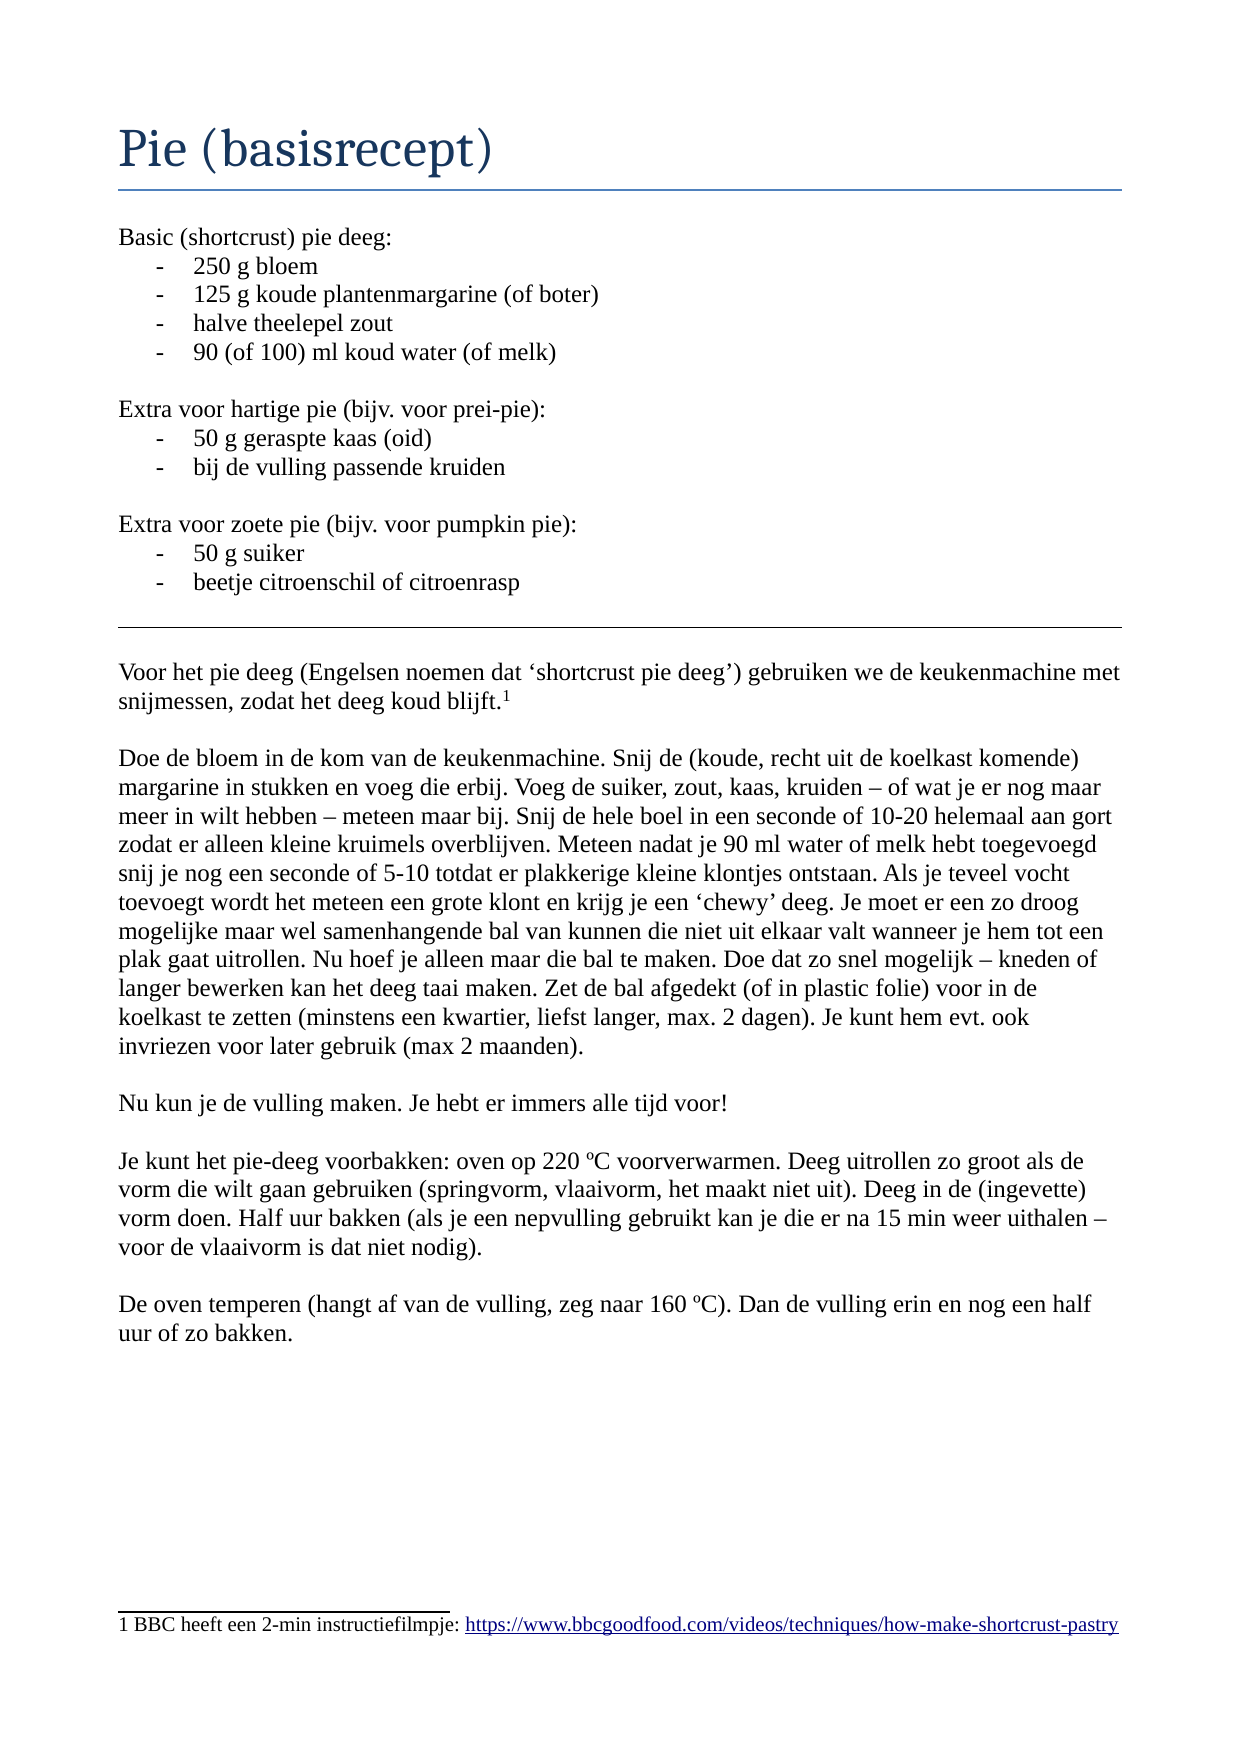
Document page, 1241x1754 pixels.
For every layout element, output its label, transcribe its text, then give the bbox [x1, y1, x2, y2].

text Voor het pie deeg (Engelsen noemen dat ‘shortcrust pie deeg’) gebruiken we de keukenmachine met snijmessen, zodat het deeg koud blijft. [118, 657, 1122, 714]
list 50 g geraspte kaas (oid) [156, 423, 1122, 452]
list beetje citroenschil of citroenrasp [156, 567, 1122, 596]
list 250 g bloem [156, 251, 1122, 279]
list 50 g suiker [156, 538, 1122, 567]
text Extra voor hartige pie (bijv. voor prei-pie): [118, 394, 1122, 423]
text Je kunt het pie-deeg voorbakken: oven op 220 ºC voorverwarmen. Deeg uitrollen zo groot als de vorm die wilt gaan gebruiken (springvorm, vlaaivorm, het maakt niet uit). Deeg in de (ingevette) vorm doen. Half uur bakken (als je een nepvulling gebruikt kan je die er na 15 min weer uithalen – voor de vlaaivorm is dat niet nodig). [118, 1146, 1122, 1261]
list halve theelepel zout [156, 308, 1122, 337]
title Pie (basisrecept) [118, 118, 1122, 189]
text BBC heeft een 2-min instructiefilmpje: https://www.bbcgoodfood.com/videos/techniques/how-make-shortcrust-pastry [118, 1612, 1122, 1636]
list 90 (of 100) ml koud water (of melk) [156, 337, 1122, 366]
text Extra voor zoete pie (bijv. voor pumpkin pie): [118, 509, 1122, 538]
text Basic (shortcrust) pie deeg: [118, 222, 1122, 251]
list bij de vulling passende kruiden [156, 452, 1122, 481]
text De oven temperen (hangt af van de vulling, zeg naar 160 ºC). Dan de vulling erin en nog een half uur of zo bakken. [118, 1289, 1122, 1347]
text Doe de bloem in de kom van de keukenmachine. Snij de (koude, recht uit de koelkast komende) margarine in stukken en voeg die erbij. Voeg de suiker, zout, kaas, kruiden – of wat je er nog maar meer in wilt hebben – meteen maar bij. Snij de hele boel in een seconde of 10-20 helemaal aan gort zodat er alleen kleine kruimels overblijven. Meteen nadat je 90 ml water of melk hebt toegevoegd snij je nog een seconde of 5-10 totdat er plakkerige kleine klontjes ontstaan. Als je teveel vocht toevoegt wordt het meteen een grote klont en krijg je een ‘chewy’ deeg. Je moet er een zo droog mogelijke maar wel samenhangende bal van kunnen die niet uit elkaar valt wanneer je hem tot een plak gaat uitrollen. Nu hoef je alleen maar die bal te maken. Doe dat zo snel mogelijk – kneden of langer bewerken kan het deeg taai maken. Zet de bal afgedekt (of in plastic folie) voor in de koelkast te zetten (minstens een kwartier, liefst langer, max. 2 dagen). Je kunt hem evt. ook invriezen voor later gebruik (max 2 maanden). [118, 743, 1122, 1059]
text Nu kun je de vulling maken. Je hebt er immers alle tijd voor! [118, 1088, 1122, 1117]
list 125 g koude plantenmargarine (of boter) [156, 279, 1122, 308]
